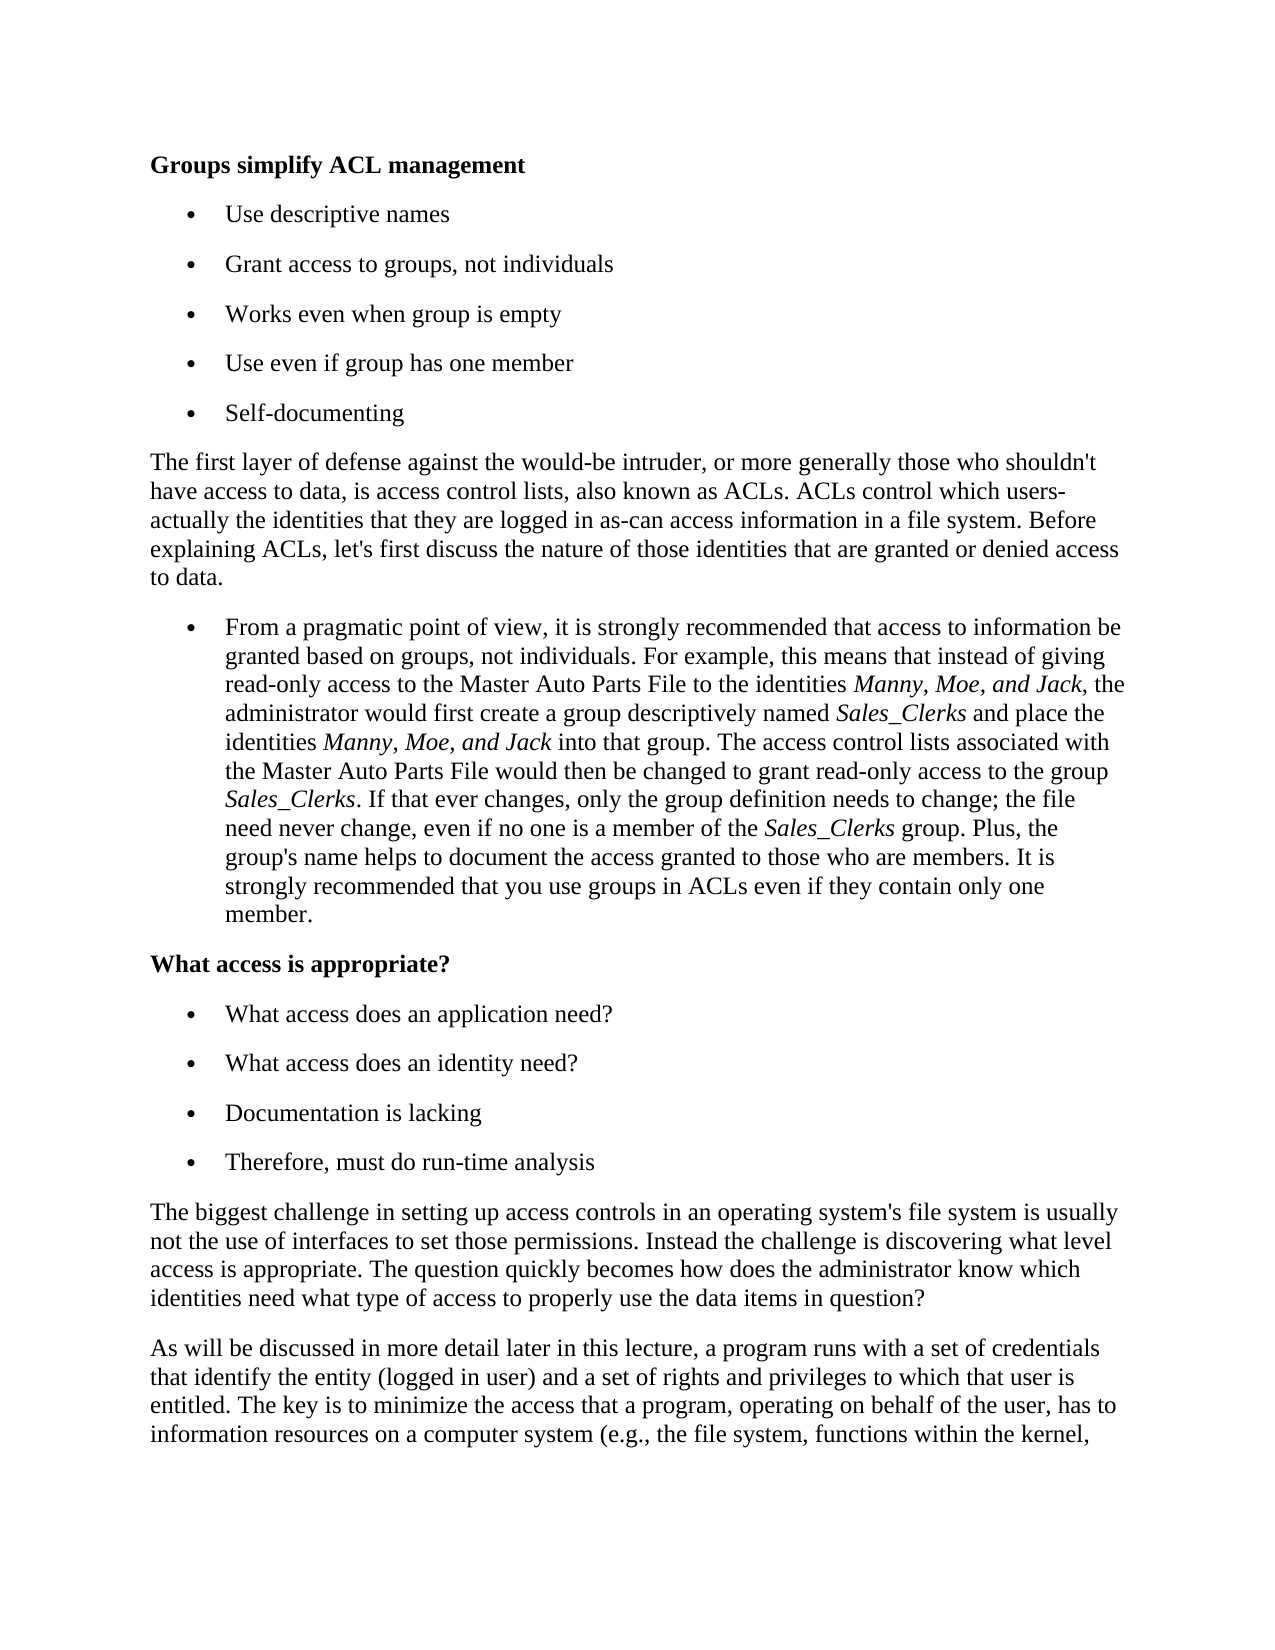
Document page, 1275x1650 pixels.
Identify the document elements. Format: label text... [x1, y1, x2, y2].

list Documentation is lacking [187, 1098, 1125, 1127]
list Self-documenting [187, 398, 1125, 427]
list What access does an identity need? [187, 1048, 1125, 1077]
list Use even if group has one member [187, 348, 1125, 377]
list Works even when group is empty [187, 299, 1125, 327]
text As will be discussed in more detail later in this lecture, a program runs with a set of credentials that identify the entity (logged in user) and a set of rights and privileges to which that user is entitled. The key is to minimize the access that a program, operating on behalf of the user, has to information resources on a computer system (e.g., the file system, functions within the kernel, [150, 1333, 1125, 1448]
text The first layer of defense against the would-be intruder, or more generally those who shouldn't have access to data, is access control lists, also known as ACLs. ACLs control which users-actually the identities that they are logged in as-can access information in a file system. Before explaining ACLs, let's first discuss the nature of those identities that are granted or denied access to data. [150, 447, 1125, 591]
text The biggest challenge in setting up access controls in an operating system's file system is usually not the use of interfaces to set those permissions. Instead the challenge is discovering what level access is appropriate. The question quickly becomes how does the administrator know which identities need what type of access to properly use the data items in question? [150, 1197, 1125, 1312]
text Groups simplify ACL management [150, 150, 1125, 179]
list What access does an application need? [187, 999, 1125, 1027]
list Use descriptive names [187, 199, 1125, 228]
text What access is appropriate? [150, 949, 1125, 978]
list Therefore, must do run-time analysis [187, 1147, 1125, 1176]
list From a pragmatic point of view, it is strongly recommended that access to information be granted based on groups, not individuals. For example, this means that instead of giving read-only access to the Master Auto Parts File to the identities Manny, Moe, and Jack, the administrator would first create a group descriptively named Sales_Clerks and place the identities Manny, Moe, and Jack into that group. The access control lists associated with the Master Auto Parts File would then be changed to grant read-only access to the group Sales_Clerks. If that ever changes, only the group definition needs to change; the file need never change, even if no one is a member of the Sales_Clerks group. Plus, the group's name helps to document the access granted to those who are members. It is strongly recommended that you use groups in ACLs even if they contain only one member. [187, 612, 1125, 928]
list Grant access to groups, not individuals [187, 249, 1125, 278]
